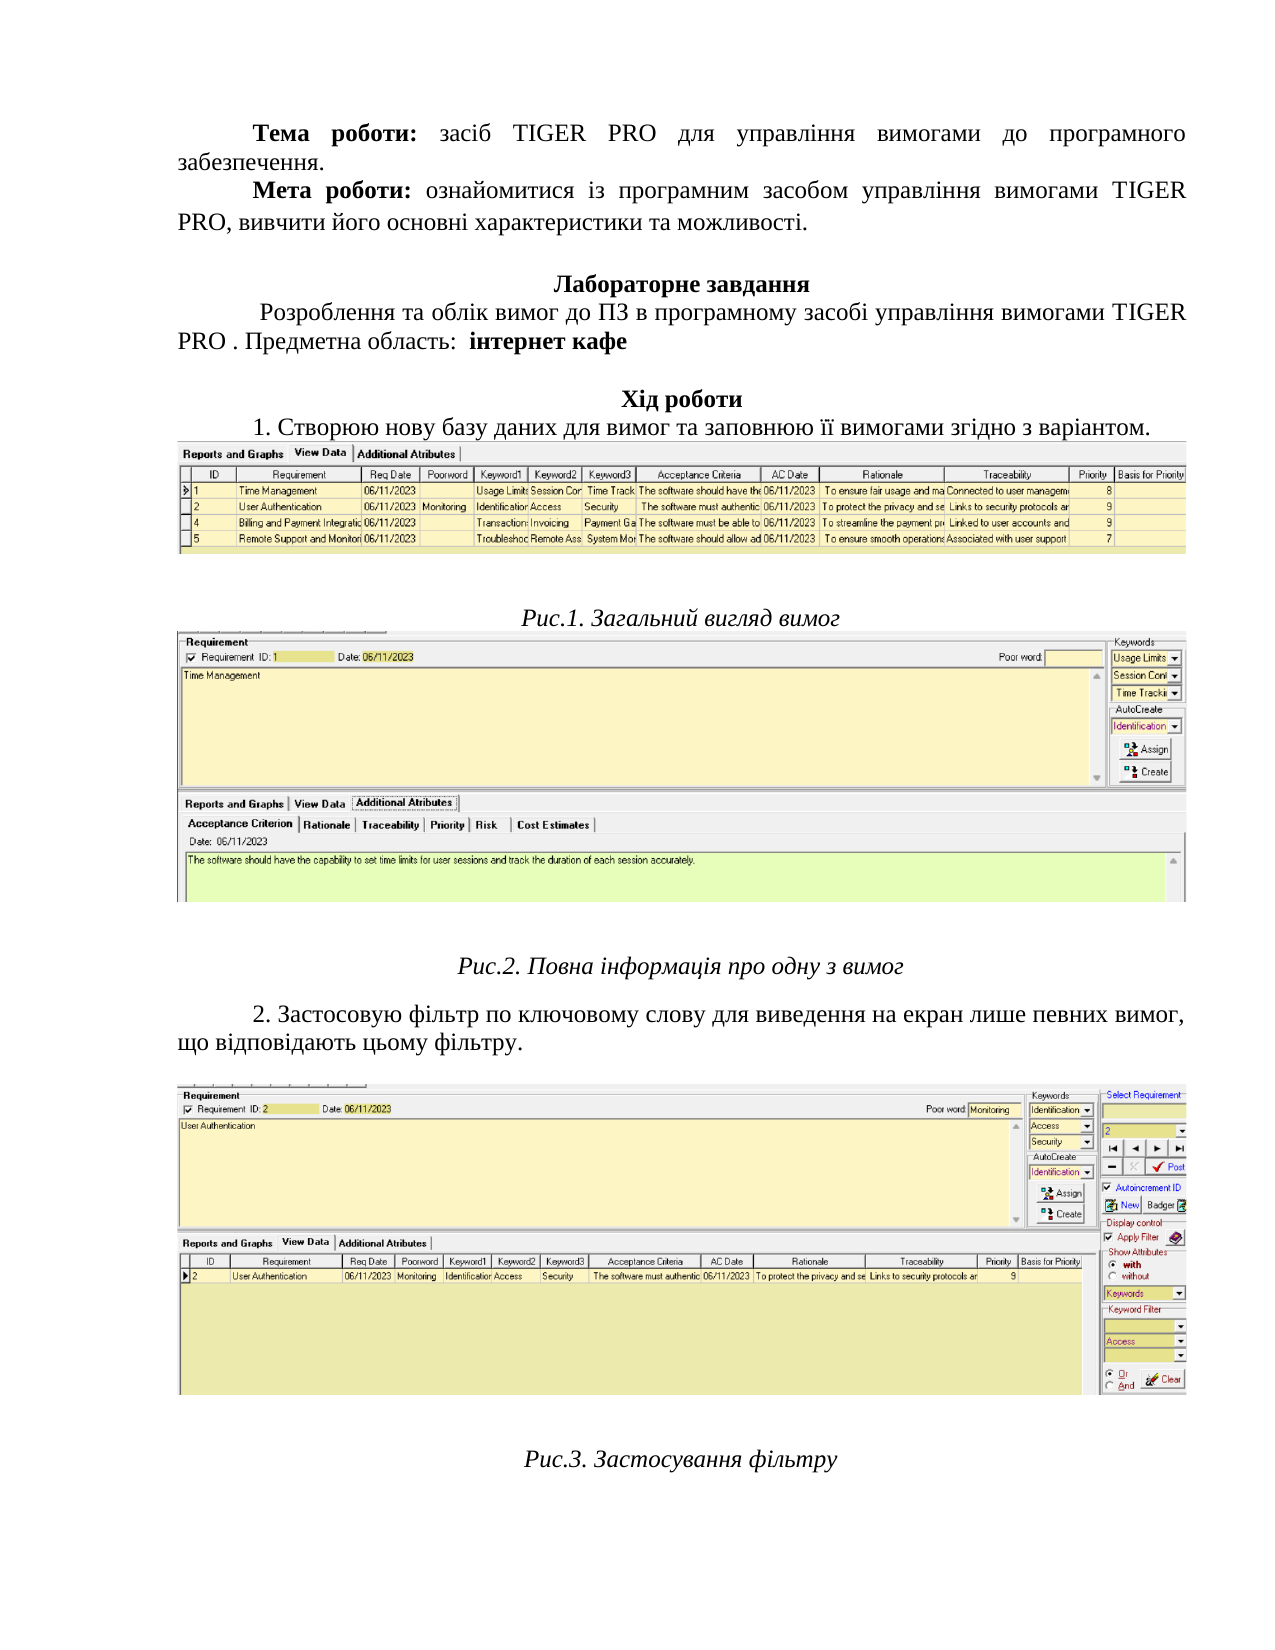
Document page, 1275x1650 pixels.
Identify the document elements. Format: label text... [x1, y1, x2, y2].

text Рис.1. Загальний вигляд вимог [177, 603, 1186, 631]
text Хід роботи [177, 384, 1186, 412]
text Тема роботи: засіб TIGER PRO для управління вимогами до програмного забезпечення. [177, 118, 1186, 176]
picture [177, 631, 1187, 902]
text Лабораторне завдання [177, 269, 1186, 297]
text 2. Застосовую фільтр по ключовому слову для виведення на екран лише певних вимог, що відповідають цьому фільтру. [177, 999, 1186, 1056]
text Рис.3. Застосування фільтру [177, 1444, 1186, 1473]
picture [177, 1084, 1187, 1395]
text Рис.2. Повна інформація про одну з вимог [177, 951, 1186, 980]
text Мета роботи: ознайомитися із програмним засобом управління вимогами TIGER PRO, вивчити його основні характеристики та можливості. [177, 176, 1186, 235]
text Розроблення та облік вимог до ПЗ в програмному засобі управління вимогами TIGER PRO . Предметна область: інтернет кафе [177, 297, 1186, 355]
text 1. Створюю нову базу даних для вимог та заповнюю її вимогами згідно з варіантом. [177, 412, 1186, 441]
picture [177, 441, 1187, 554]
